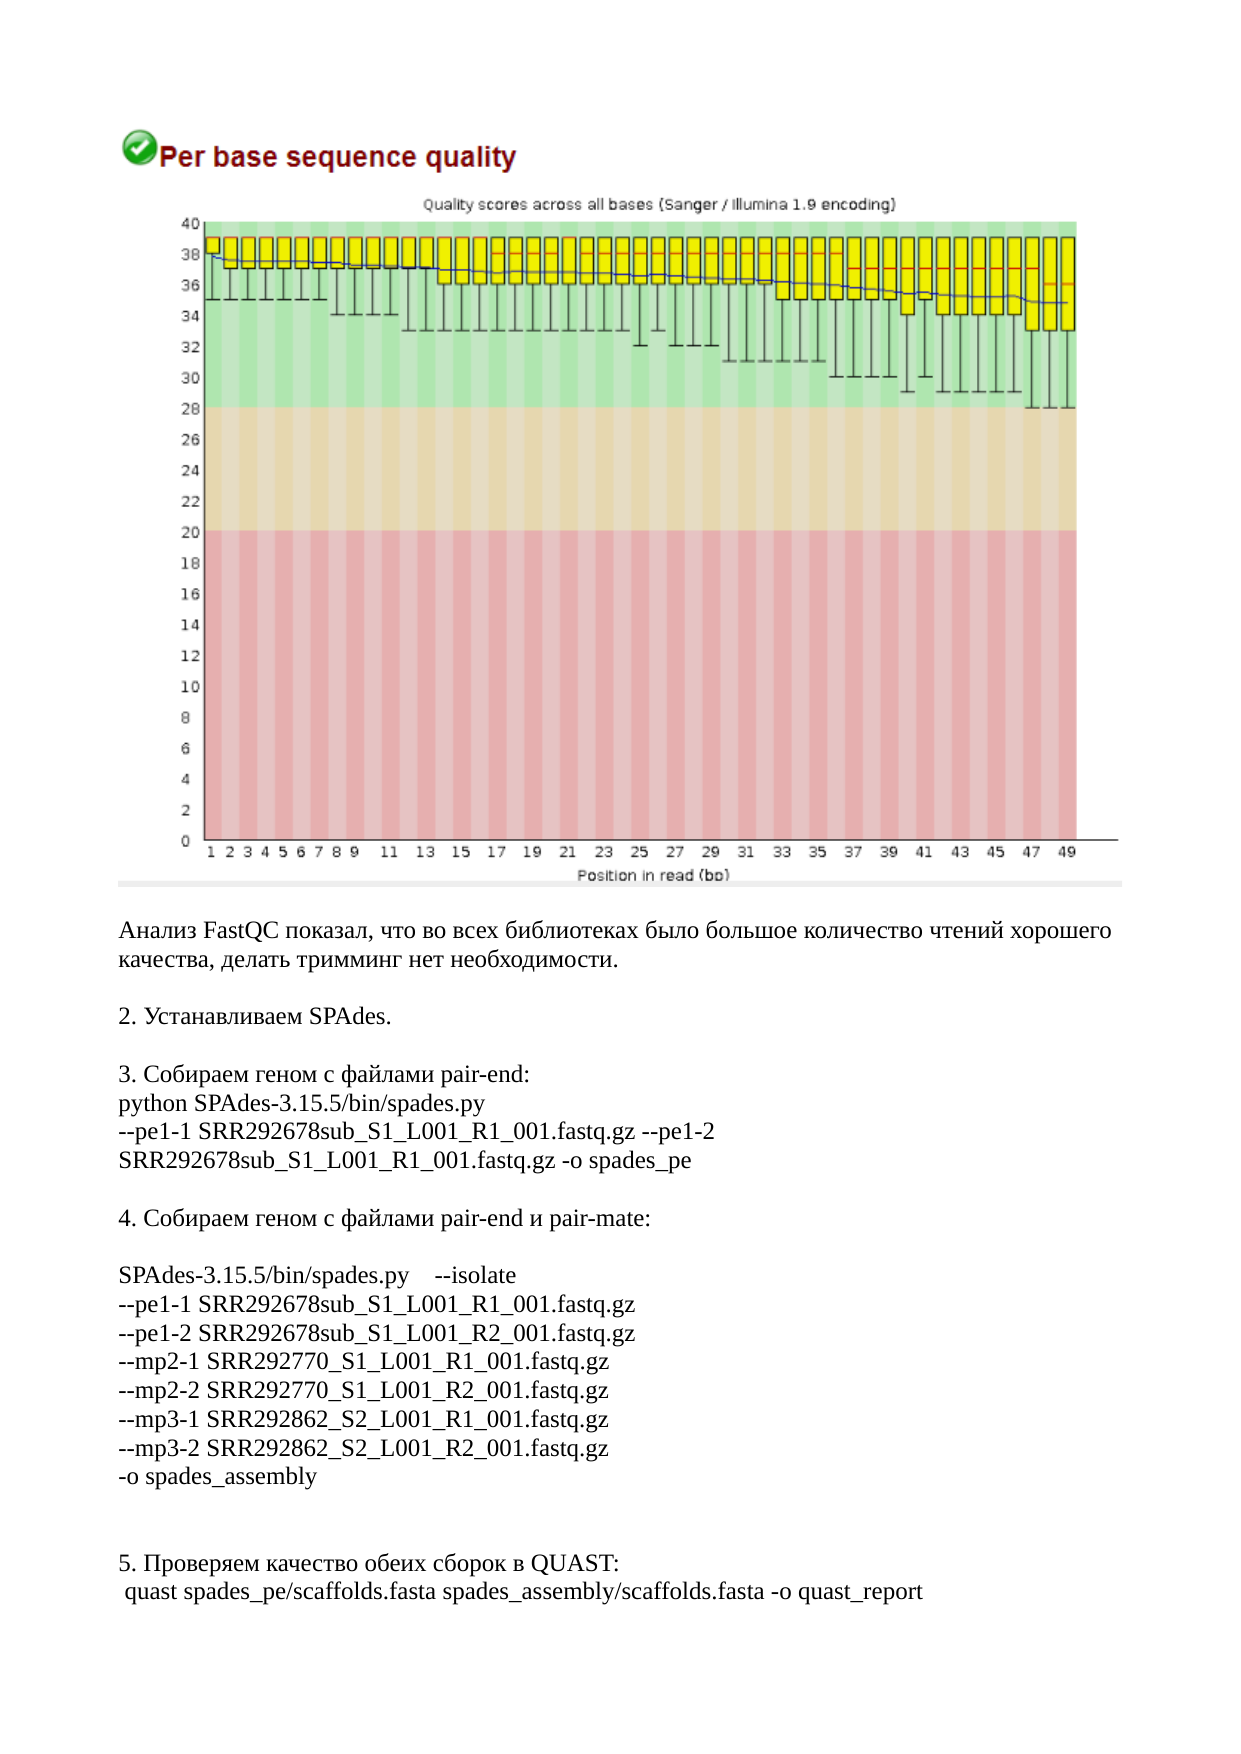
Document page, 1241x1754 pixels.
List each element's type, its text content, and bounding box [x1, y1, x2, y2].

text 4. Собираем геном с файлами pair-end и pair-mate: [118, 1203, 1122, 1231]
text --mp2-1 SRR292770_S1_L001_R1_001.fastq.gz [118, 1346, 1122, 1375]
text --pe1-1 SRR292678sub_S1_L001_R1_001.fastq.gz [118, 1289, 1122, 1318]
text SPAdes-3.15.5/bin/spades.py --isolate [118, 1260, 1122, 1289]
text 3. Собираем геном с файлами pair-end: [118, 1059, 1122, 1088]
text 2. Устанавливаем SPAdes. [118, 1001, 1122, 1030]
text quast spades_pe/scaffolds.fasta spades_assembly/scaffolds.fasta -o quast_report [118, 1576, 1122, 1605]
text 5. Проверяем качество обеих сборок в QUAST: [118, 1548, 1122, 1576]
text python SPAdes-3.15.5/bin/spades.py [118, 1088, 1122, 1116]
text --pe1-2 SRR292678sub_S1_L001_R2_001.fastq.gz [118, 1318, 1122, 1346]
text --pe1-1 SRR292678sub_S1_L001_R1_001.fastq.gz --pe1-2 SRR292678sub_S1_L001_R1_001.fastq.gz -o spades_pe [118, 1116, 1122, 1174]
text --mp2-2 SRR292770_S1_L001_R2_001.fastq.gz [118, 1375, 1122, 1404]
text --mp3-1 SRR292862_S2_L001_R1_001.fastq.gz [118, 1404, 1122, 1433]
text Анализ FastQC показал, что во всех библиотеках было большое количество чтений хорошего качества, делать тримминг нет необходимости. [118, 915, 1122, 973]
text -o spades_assembly [118, 1461, 1122, 1490]
text --mp3-2 SRR292862_S2_L001_R2_001.fastq.gz [118, 1433, 1122, 1461]
